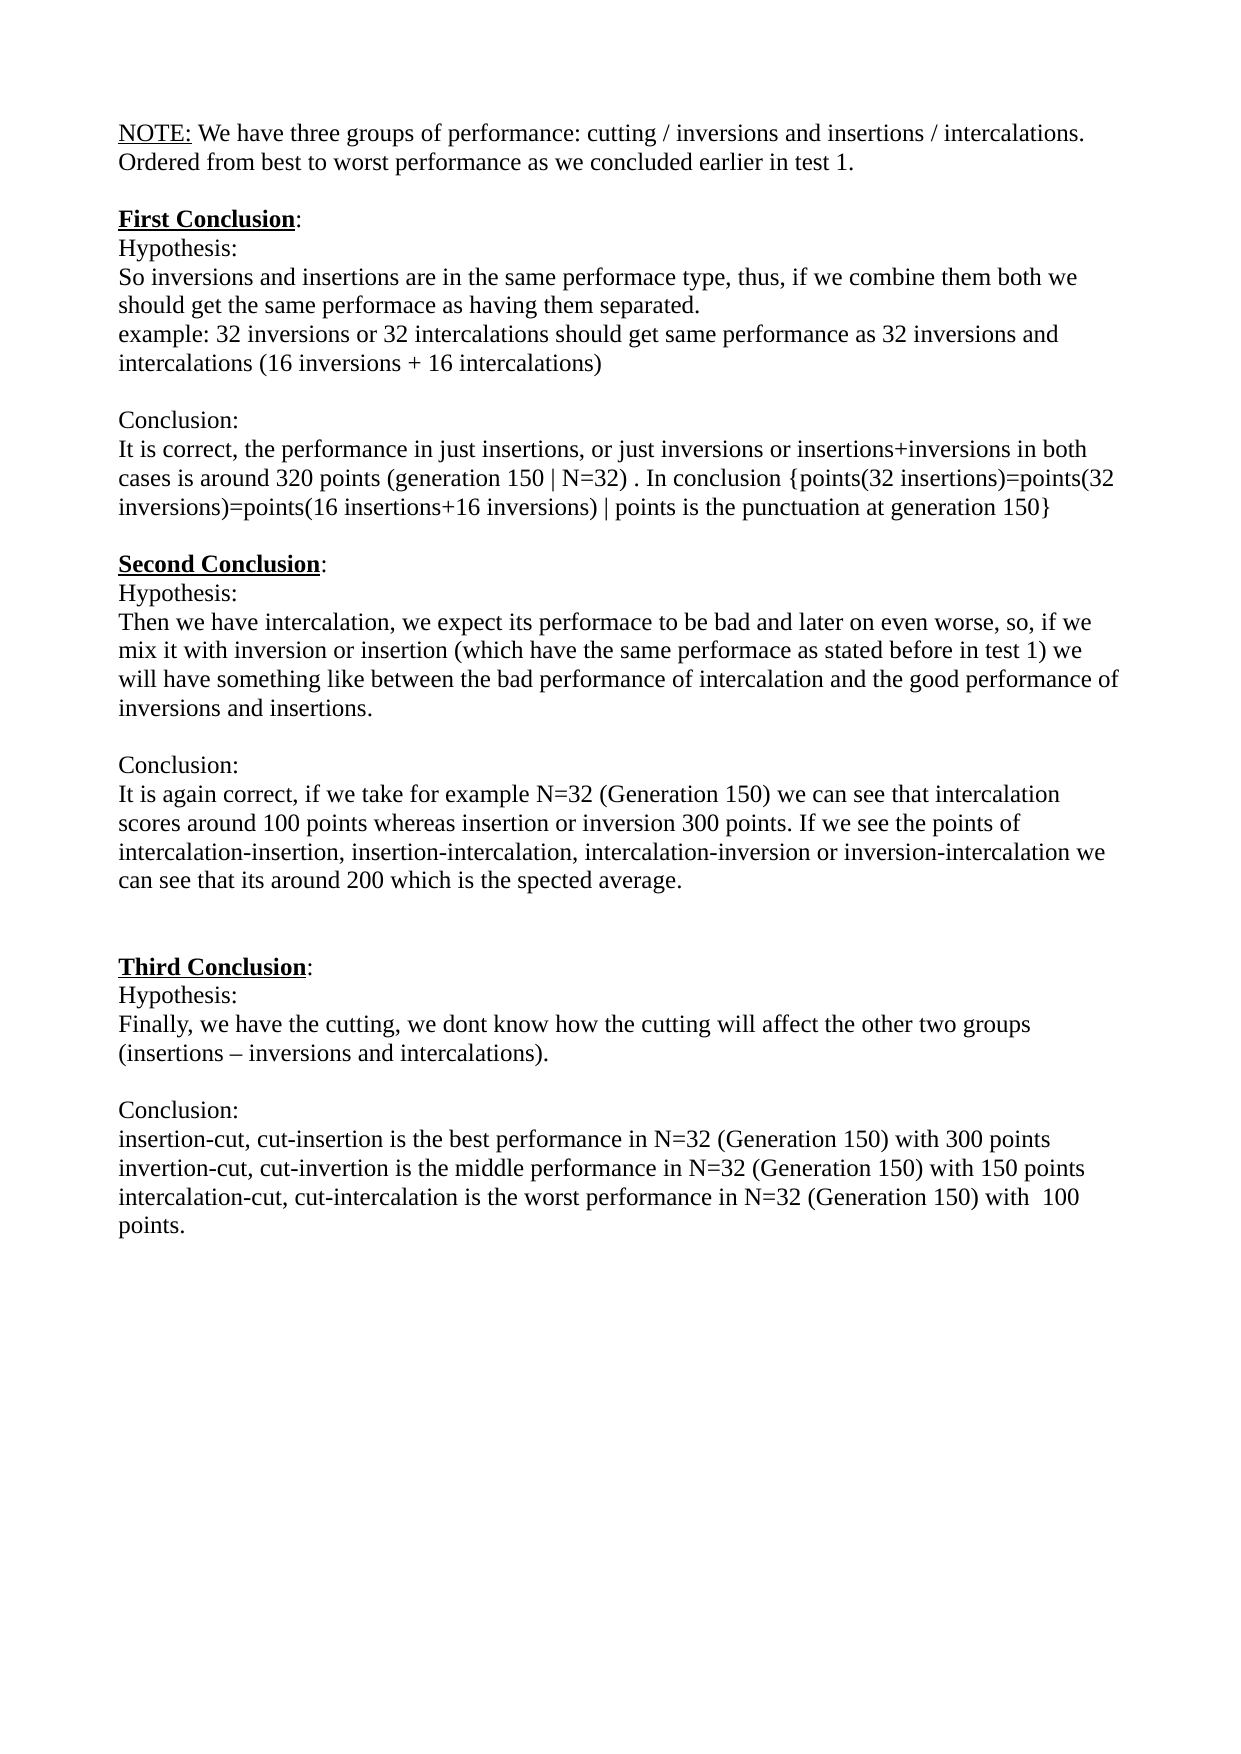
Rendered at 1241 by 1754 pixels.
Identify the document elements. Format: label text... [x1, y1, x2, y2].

text Hypothesis: [118, 981, 1122, 1009]
text Hypothesis: [118, 233, 1122, 262]
text intercalation-cut, cut-intercalation is the worst performance in N=32 (Generation 150) with 100 points. [118, 1182, 1122, 1239]
text It is again correct, if we take for example N=32 (Generation 150) we can see that intercalation scores around 100 points whereas insertion or inversion 300 points. If we see the points of intercalation-insertion, insertion-intercalation, intercalation-inversion or inversion-intercalation we can see that its around 200 which is the spected average. [118, 779, 1122, 894]
text example: 32 inversions or 32 intercalations should get same performance as 32 inversions and intercalations (16 inversions + 16 intercalations) [118, 319, 1122, 377]
text Conclusion: [118, 406, 1122, 434]
text Finally, we have the cutting, we dont know how the cutting will affect the other two groups (insertions – inversions and intercalations). [118, 1009, 1122, 1067]
text invertion-cut, cut-invertion is the middle performance in N=32 (Generation 150) with 150 points [118, 1153, 1122, 1182]
text Conclusion: [118, 751, 1122, 779]
text Second Conclusion: [118, 549, 1122, 578]
text It is correct, the performance in just insertions, or just inversions or insertions+inversions in both cases is around 320 points (generation 150 | N=32) . In conclusion {points(32 insertions)=points(32 inversions)=points(16 insertions+16 inversions) | points is the punctuation at generation 150} [118, 434, 1122, 521]
text Conclusion: [118, 1096, 1122, 1124]
text insertion-cut, cut-insertion is the best performance in N=32 (Generation 150) with 300 points [118, 1124, 1122, 1153]
text First Conclusion: [118, 204, 1122, 233]
text Then we have intercalation, we expect its performace to be bad and later on even worse, so, if we mix it with inversion or insertion (which have the same performace as stated before in test 1) we will have something like between the bad performance of intercalation and the good performance of inversions and insertions. [118, 607, 1122, 722]
text Third Conclusion: [118, 952, 1122, 981]
text NOTE: We have three groups of performance: cutting / inversions and insertions / intercalations. Ordered from best to worst performance as we concluded earlier in test 1. [118, 118, 1122, 176]
text Hypothesis: [118, 578, 1122, 607]
text So inversions and insertions are in the same performace type, thus, if we combine them both we should get the same performace as having them separated. [118, 262, 1122, 319]
